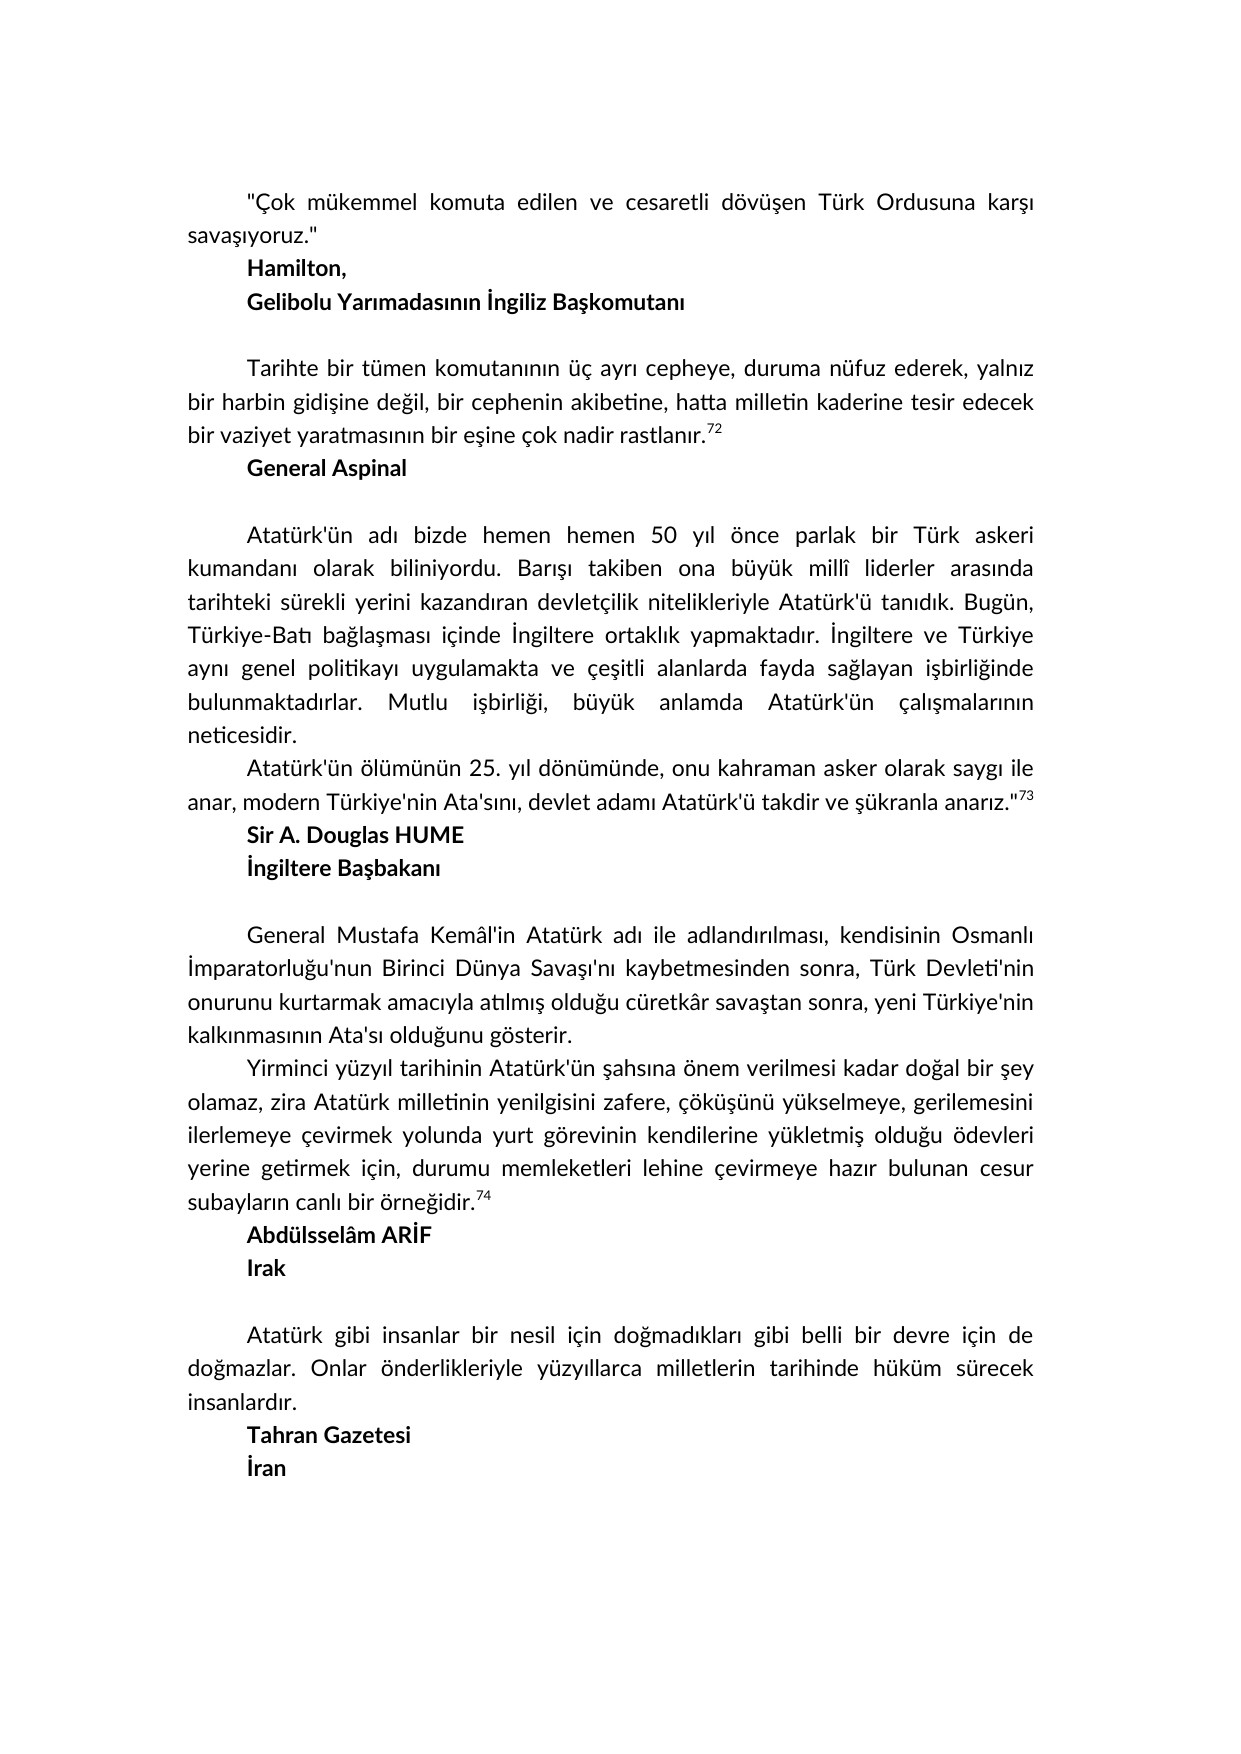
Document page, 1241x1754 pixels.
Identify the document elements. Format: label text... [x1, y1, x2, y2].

text Yirminci yüzyıl tarihinin Atatürk'ün şahsına önem verilmesi kadar doğal bir şey olamaz, zira Atatürk milletinin yenilgisini zafere, çöküşünü yükselmeye, gerilemesini ilerlemeye çevirmek yolunda yurt görevinin kendilerine yükletmiş olduğu ödevleri yerine getirmek için, durumu memleketleri lehine çevirmeye hazır bulunan cesur subayların canlı bir örneğidir.74 [187, 1050, 1035, 1217]
text General Aspinal [187, 450, 1035, 483]
text Gelibolu Yarımadasının İngiliz Başkomutanı [187, 283, 1035, 317]
text Atatürk'ün adı bizde hemen hemen 50 yıl önce parlak bir Türk askeri kumandanı olarak biliniyordu. Barışı takiben ona büyük millî liderler arasında tarihteki sürekli yerini kazandıran devletçilik nitelikleriyle Atatürk'ü tanıdık. Bugün, Türkiye-Batı bağlaşması içinde İngiltere ortaklık yapmaktadır. İngiltere ve Türkiye aynı genel politikayı uygulamakta ve çeşitli alanlarda fayda sağlayan işbirliğinde bulunmaktadırlar. Mutlu işbirliği, büyük anlamda Atatürk'ün çalışmalarının neticesidir. [187, 517, 1035, 750]
text Sir A. Douglas HUME [187, 817, 1035, 850]
text İran [187, 1450, 1035, 1483]
text İngiltere Başbakanı [187, 850, 1035, 883]
text Tahran Gazetesi [187, 1417, 1035, 1450]
text Tarihte bir tümen komutanının üç ayrı cepheye, duruma nüfuz ederek, yalnız bir harbin gidişine değil, bir cephenin akibetine, hatta milletin kaderine tesir edecek bir vaziyet yaratmasının bir eşine çok nadir rastlanır.72 [187, 350, 1035, 450]
text Atatürk gibi insanlar bir nesil için doğmadıkları gibi belli bir devre için de doğmazlar. Onlar önderlikleriyle yüzyıllarca milletlerin tarihinde hüküm sürecek insanlardır. [187, 1317, 1035, 1417]
text General Mustafa Kemâl'in Atatürk adı ile adlandırılması, kendisinin Osmanlı İmparatorluğu'nun Birinci Dünya Savaşı'nı kaybetmesinden sonra, Türk Devleti'nin onurunu kurtarmak amacıyla atılmış olduğu cüretkâr savaştan sonra, yeni Türkiye'nin kalkınmasının Ata'sı olduğunu gösterir. [187, 917, 1035, 1050]
text Atatürk'ün ölümünün 25. yıl dönümünde, onu kahraman asker olarak saygı ile anar, modern Türkiye'nin Ata'sını, devlet adamı Atatürk'ü takdir ve şükranla anarız."73 [187, 750, 1035, 817]
text "Çok mükemmel komuta edilen ve cesaretli dövüşen Türk Ordusuna karşı savaşıyoruz." [187, 183, 1035, 250]
text Hamilton, [187, 250, 1035, 283]
text Irak [187, 1250, 1035, 1283]
text Abdülsselâm ARİF [187, 1217, 1035, 1250]
